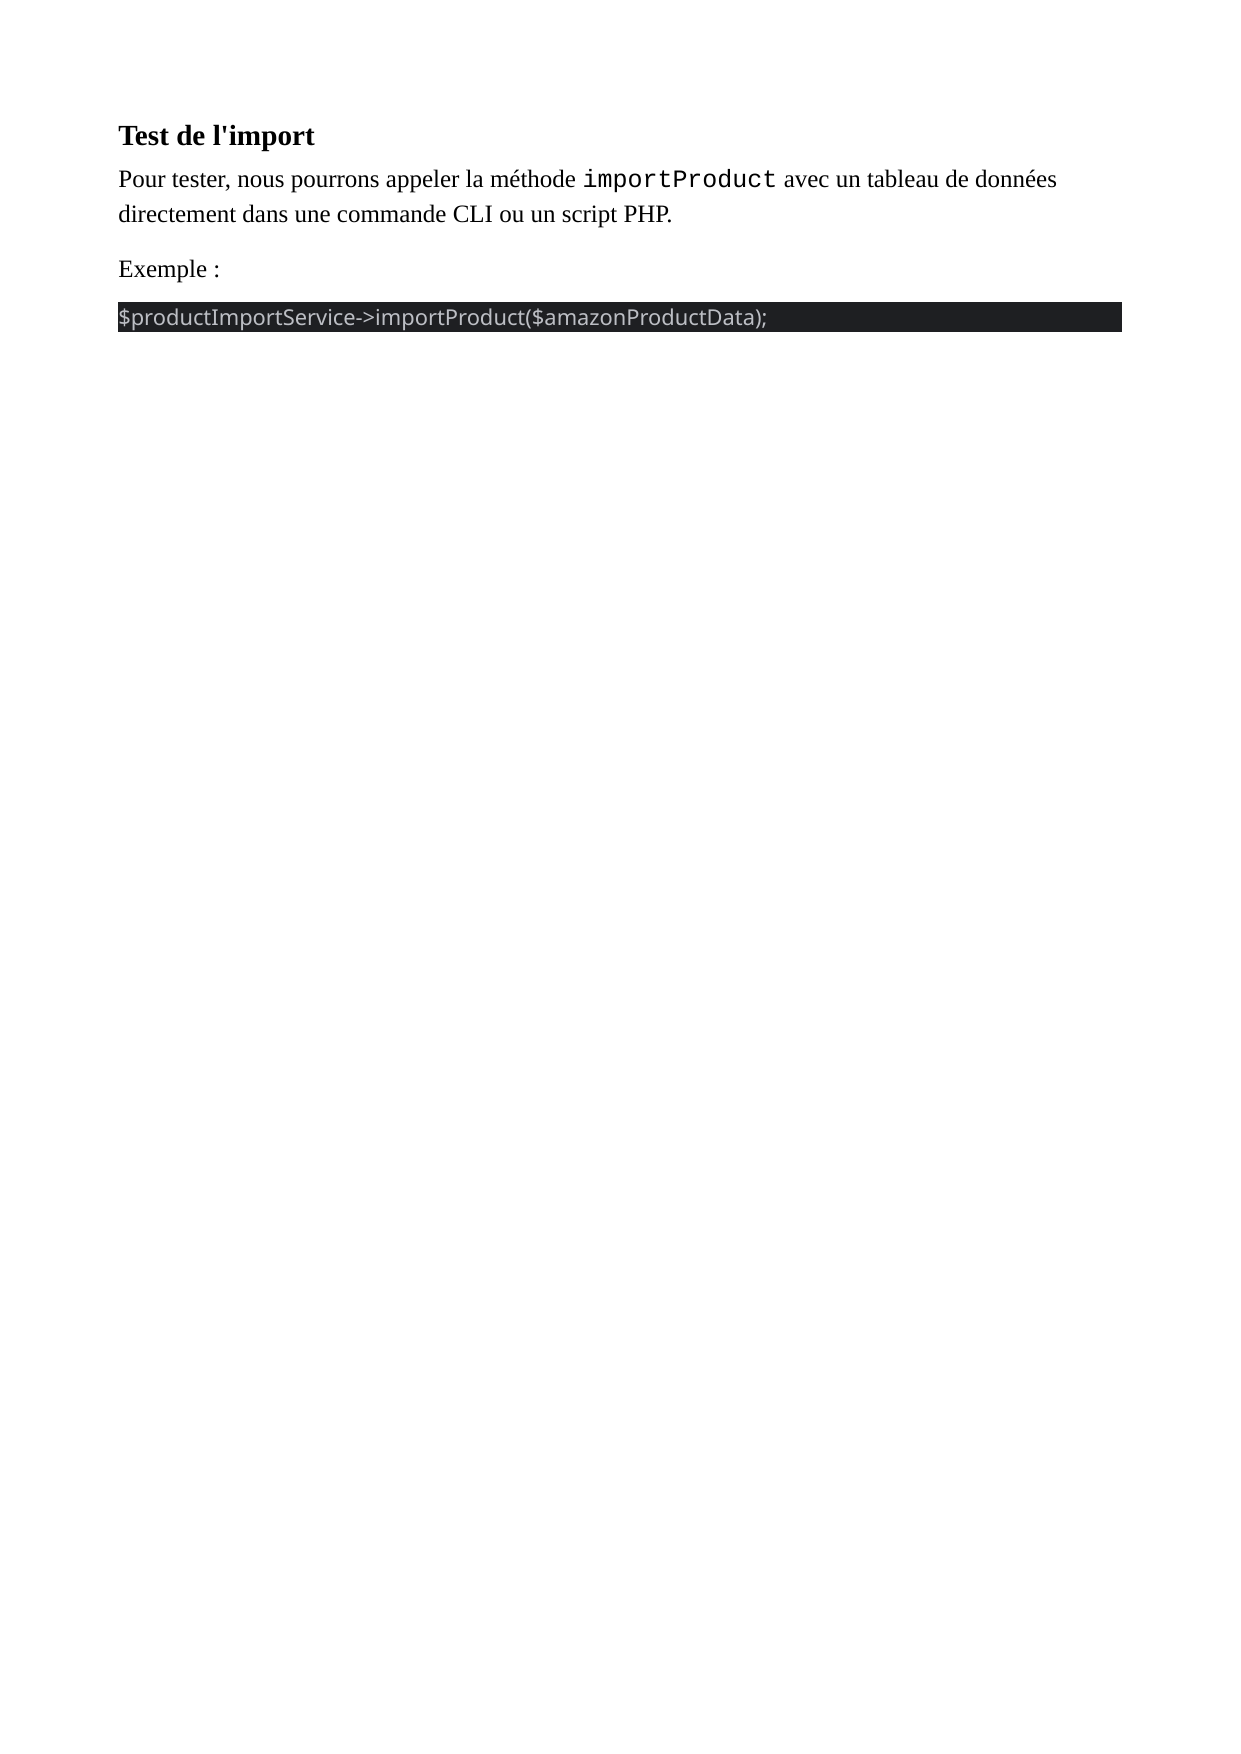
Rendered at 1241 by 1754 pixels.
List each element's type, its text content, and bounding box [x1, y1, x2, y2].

text Pour tester, nous pourrons appeler la méthode importProduct avec un tableau de données directement dans une commande CLI ou un script PHP. [118, 164, 1122, 228]
subtitle Test de l'import [118, 118, 1122, 152]
text $productImportService->importProduct($amazonProductData); [118, 302, 1122, 332]
text Exemple : [118, 254, 1122, 283]
